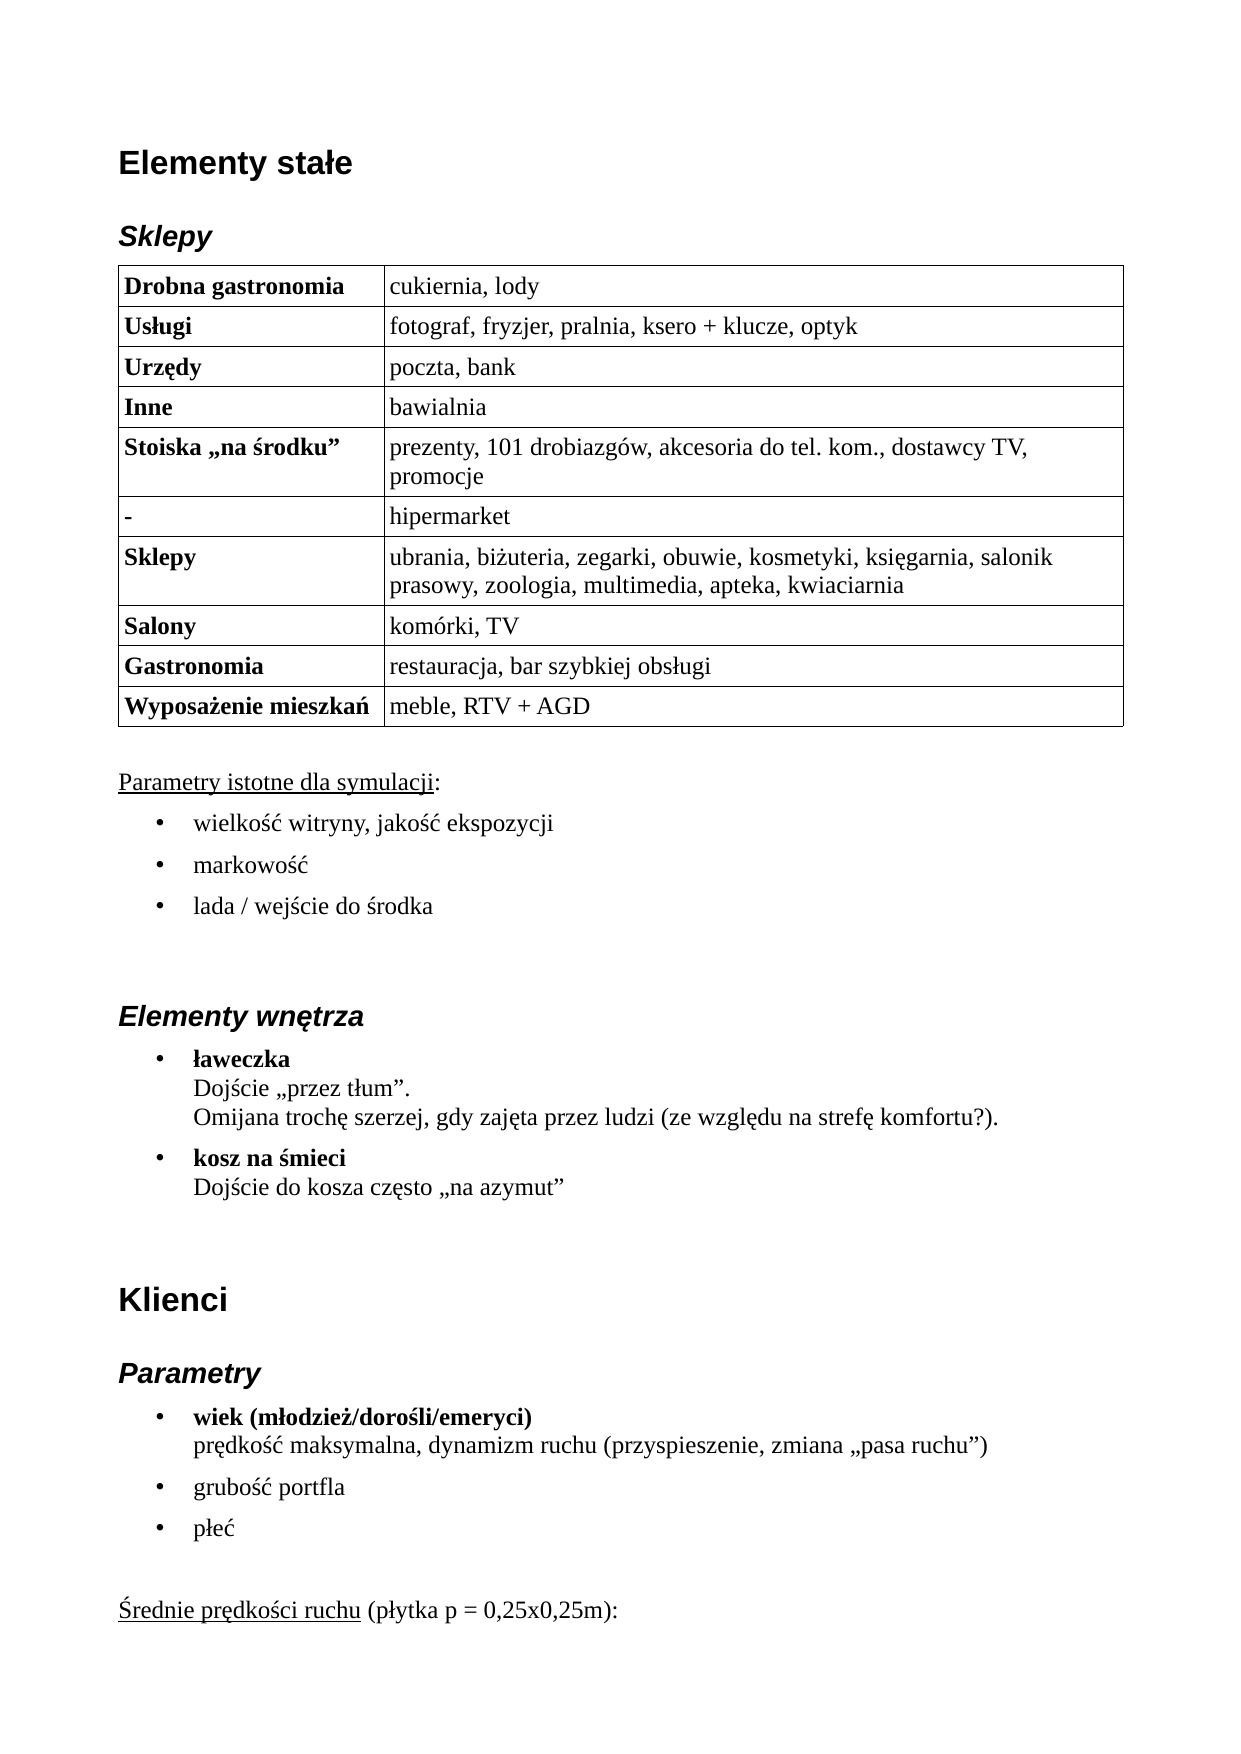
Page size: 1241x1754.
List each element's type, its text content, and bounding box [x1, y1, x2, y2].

table_cell komórki, TV [385, 606, 1123, 645]
subtitle Parametry [118, 1356, 1122, 1389]
text Parametry istotne dla symulacji: [118, 767, 1122, 796]
table_cell Salony [119, 606, 384, 645]
list wielkość witryny, jakość ekspozycji [156, 808, 1122, 837]
list markowość [156, 850, 1122, 878]
table_cell restauracja, bar szybkiej obsługi [385, 646, 1123, 686]
list lada / wejście do środka [156, 891, 1122, 920]
table_cell bawialnia [385, 387, 1123, 427]
list ławeczka Dojście „przez tłum”. Omijana trochę szerzej, gdy zajęta przez ludzi (ze względu na strefę komfortu?). [156, 1044, 1122, 1131]
table_cell Inne [119, 387, 384, 427]
table_header Drobna gastronomia [119, 266, 384, 306]
subtitle Klienci [118, 1279, 1122, 1318]
table_cell Urzędy [119, 347, 384, 386]
table_cell fotograf, fryzjer, pralnia, ksero + klucze, optyk [385, 307, 1123, 346]
list wiek (młodzież/dorośli/emeryci) prędkość maksymalna, dynamizm ruchu (przyspieszenie, zmiana „pasa ruchu”) [156, 1402, 1122, 1459]
table_cell prezenty, 101 drobiazgów, akcesoria do tel. kom., dostawcy TV, promocje [385, 428, 1123, 496]
list kosz na śmieci Dojście do kosza często „na azymut” [156, 1143, 1122, 1201]
table_cell Gastronomia [119, 646, 384, 686]
subtitle Elementy wnętrza [118, 998, 1122, 1032]
subtitle Elementy stałe [118, 143, 1122, 182]
table_cell Stoiska „na środku” [119, 428, 384, 496]
table_cell poczta, bank [385, 347, 1123, 386]
subtitle Sklepy [118, 219, 1122, 253]
table_cell - [119, 497, 384, 536]
list grubość portfla [156, 1472, 1122, 1501]
table_cell Sklepy [119, 537, 384, 605]
table_cell ubrania, biżuteria, zegarki, obuwie, kosmetyki, księgarnia, salonik prasowy, zoologia, multimedia, apteka, kwiaciarnia [385, 537, 1123, 605]
table_cell hipermarket [385, 497, 1123, 536]
table_cell meble, RTV + AGD [385, 687, 1123, 726]
text Średnie prędkości ruchu (płytka p = 0,25x0,25m): [118, 1596, 1122, 1624]
table_cell Wyposażenie mieszkań [119, 687, 384, 726]
table_cell Usługi [119, 307, 384, 346]
table_header cukiernia, lody [385, 266, 1123, 306]
list płeć [156, 1513, 1122, 1542]
